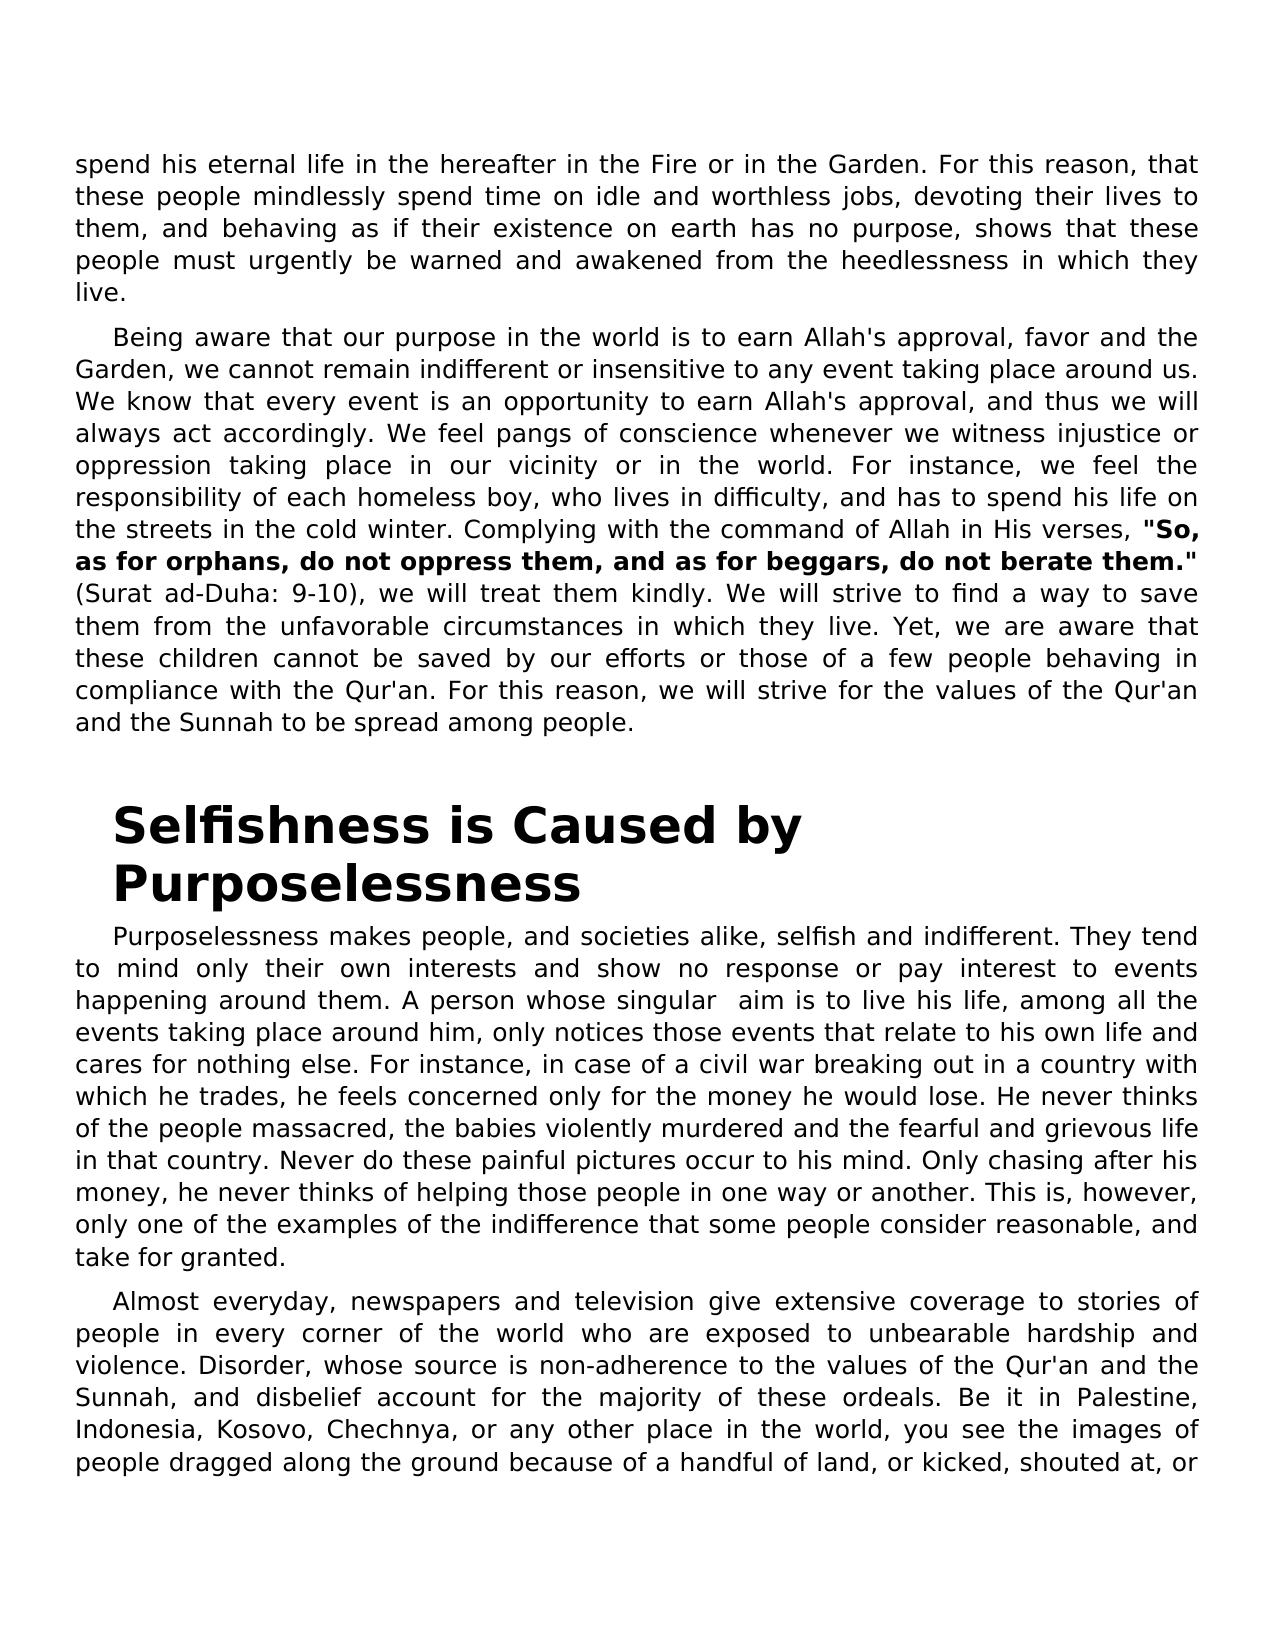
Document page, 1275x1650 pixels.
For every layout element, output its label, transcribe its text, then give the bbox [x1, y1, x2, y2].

text spend his eternal life in the hereafter in the Fire or in the Garden. For this reason, that these people mindlessly spend time on idle and worthless jobs, devoting their lives to them, and behaving as if their existence on earth has no purpose, shows that these people must urgently be warned and awakened from the heedlessness in which they live. [75, 150, 1200, 307]
text Almost everyday, newspapers and television give extensive coverage to stories of people in every corner of the world who are exposed to unbearable hardship and violence. Disorder, whose source is non-adherence to the values of the Qur'an and the Sunnah, and disbelief account for the majority of these ordeals. Be it in Palestine, Indonesia, Kosovo, Chechnya, or any other place in the world, you see the images of people dragged along the ground because of a handful of land, or kicked, shouted at, or [75, 1287, 1200, 1477]
text Purposelessness makes people, and societies alike, selfish and indifferent. They tend to mind only their own interests and show no response or pay interest to events happening around them. A person whose singular aim is to live his life, among all the events taking place around him, only notices those events that relate to his own life and cares for nothing else. For instance, in case of a civil war breaking out in a country with which he trades, he feels concerned only for the money he would lose. He never thinks of the people massacred, the babies violently murdered and the fearful and grievous life in that country. Never do these painful pictures occur to his mind. Only chasing after his money, he never thinks of helping those people in one way or another. This is, however, only one of the examples of the indifference that some people consider reasonable, and take for granted. [75, 922, 1200, 1272]
subtitle Selfishness is Caused by Purposelessness [112, 797, 1200, 913]
text Being aware that our purpose in the world is to earn Allah's approval, favor and the Garden, we cannot remain indifferent or insensitive to any event taking place around us. We know that every event is an opportunity to earn Allah's approval, and thus we will always act accordingly. We feel pangs of conscience whenever we witness injustice or oppression taking place in our vicinity or in the world. For instance, we feel the responsibility of each homeless boy, who lives in difficulty, and has to spend his life on the streets in the cold winter. Complying with the command of Allah in His verses, "So, as for orphans, do not oppress them, and as for beggars, do not berate them." (Surat ad-Duha: 9-10), we will treat them kindly. We will strive to find a way to save them from the unfavorable circumstances in which they live. Yet, we are aware that these children cannot be saved by our efforts or those of a few people behaving in compliance with the Qur'an. For this reason, we will strive for the values of the Qur'an and the Sunnah to be spread among people. [75, 323, 1200, 737]
